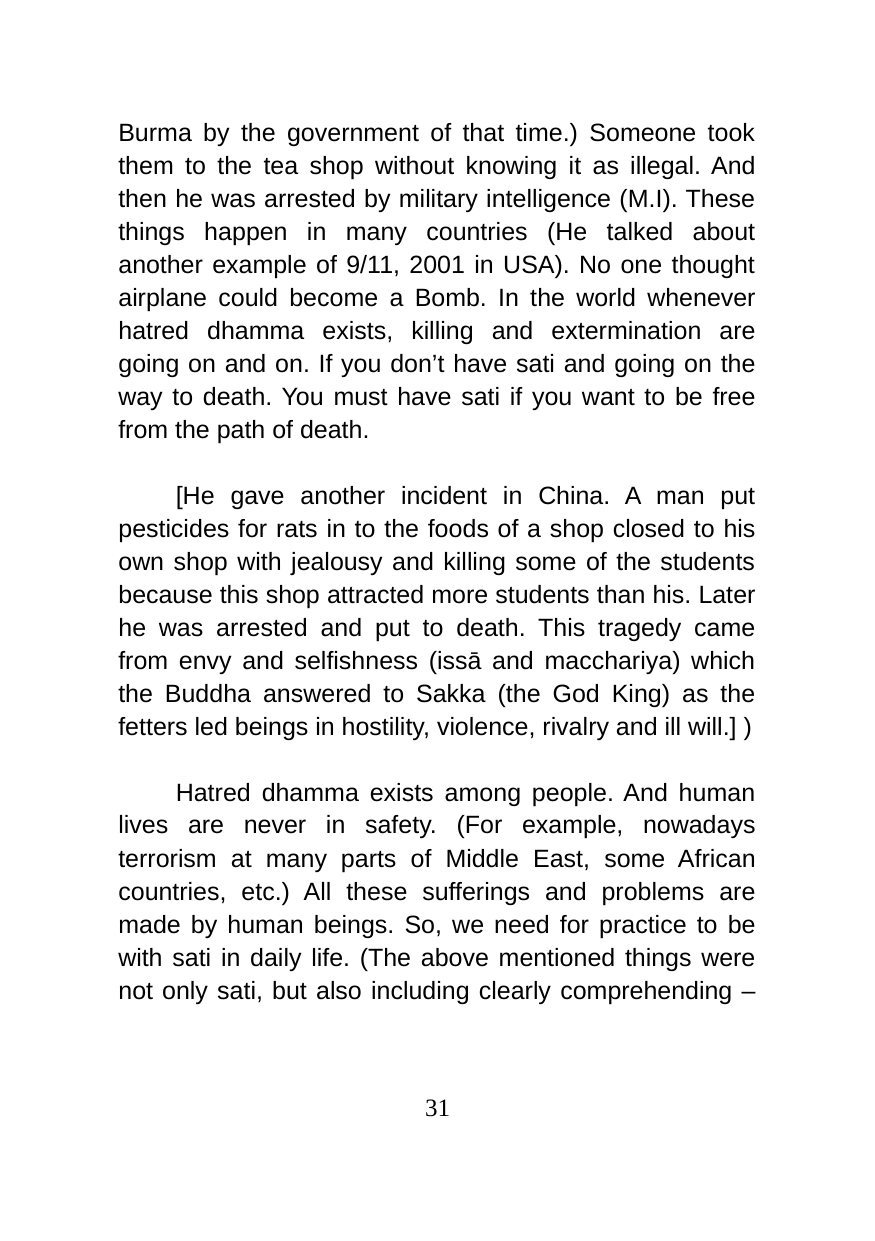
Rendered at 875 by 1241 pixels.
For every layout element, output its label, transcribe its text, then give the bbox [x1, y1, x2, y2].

text Hatred dhamma exists among people. And human lives are never in safety. (For example, nowadays terrorism at many parts of Middle East, some African countries, etc.) All these sufferings and problems are made by human beings. So, we need for practice to be with sati in daily life. (The above mentioned things were not only sati, but also including clearly comprehending – [118, 777, 756, 1004]
text [He gave another incident in China. A man put pesticides for rats in to the foods of a shop closed to his own shop with jealousy and killing some of the students because this shop attracted more students than his. Later he was arrested and put to death. This tragedy came from envy and selfishness (issā and macchariya) which the Buddha answered to Sakka (the God King) as the fetters led beings in hostility, violence, rivalry and ill will.] ) [118, 481, 756, 741]
text Burma by the government of that time.) Someone took them to the tea shop without knowing it as illegal. And then he was arrested by military intelligence (M.I). These things happen in many countries (He talked about another example of 9/11, 2001 in USA). No one thought airplane could become a Bomb. In the world whenever hatred dhamma exists, killing and extermination are going on and on. If you don’t have sati and going on the way to death. You must have sati if you want to be free from the path of death. [118, 118, 756, 444]
